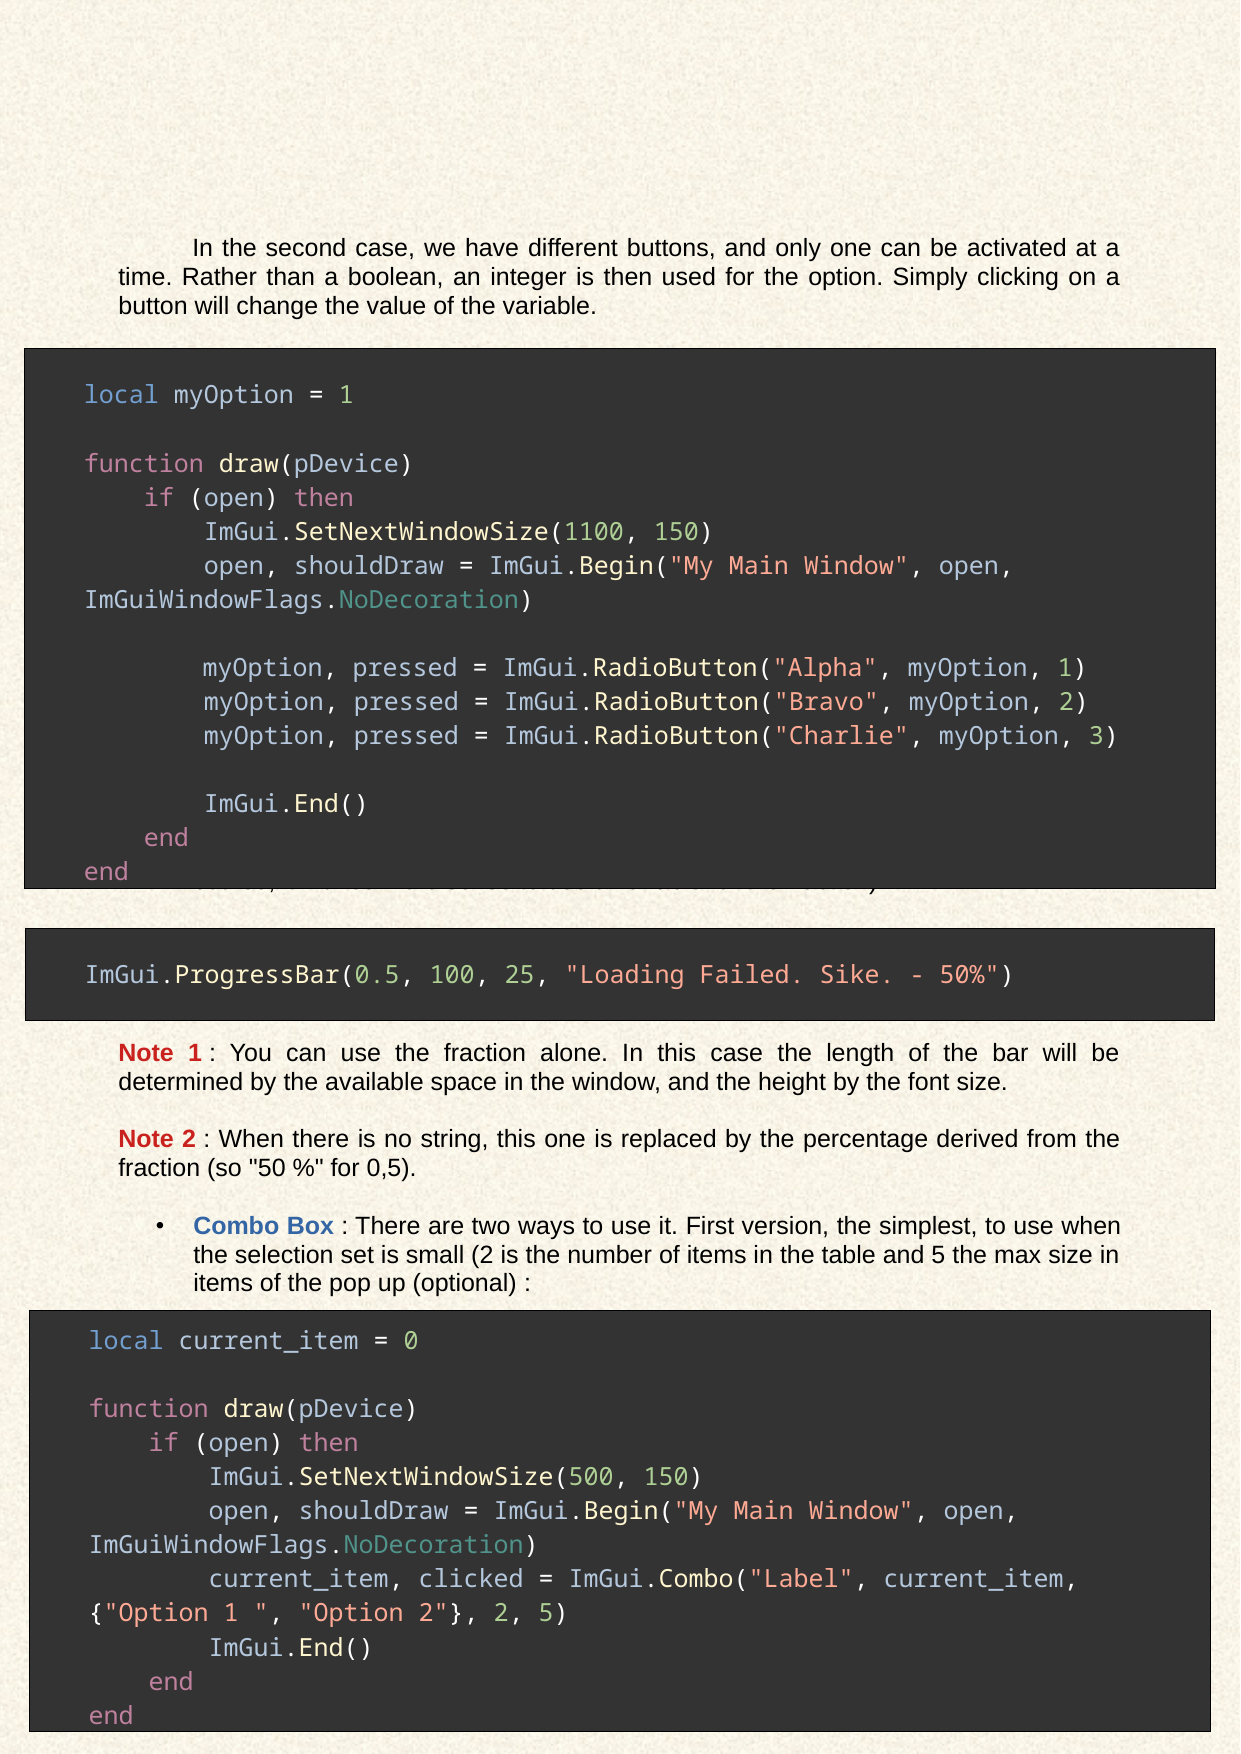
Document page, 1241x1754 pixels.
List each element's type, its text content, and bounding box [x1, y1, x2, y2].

text Note 2 : When there is no string, this one is replaced by the percentage derived from the fraction (so "50 %" for 0,5). [118, 1124, 1122, 1182]
list Progress Bar : Parameters are fraction, length, height and a displayed string (of course, it makes more sense to use a variable for the fraction). [156, 889, 872, 894]
text In the second case, we have different buttons, and only one can be activated at a time. Rather than a boolean, an integer is then used for the option. Simply clicking on a button will change the value of the variable. [118, 233, 1122, 319]
list Combo Box : There are two ways to use it. First version, the simplest, to use when the selection set is small (2 is the number of items in the table and 5 the max size in items of the pop up (optional) : [156, 1211, 1122, 1297]
text Note 1 : You can use the fraction alone. In this case the length of the bar will be determined by the available space in the window, and the height by the font size. [118, 1038, 1122, 1096]
picture [0, 0, 1241, 1754]
